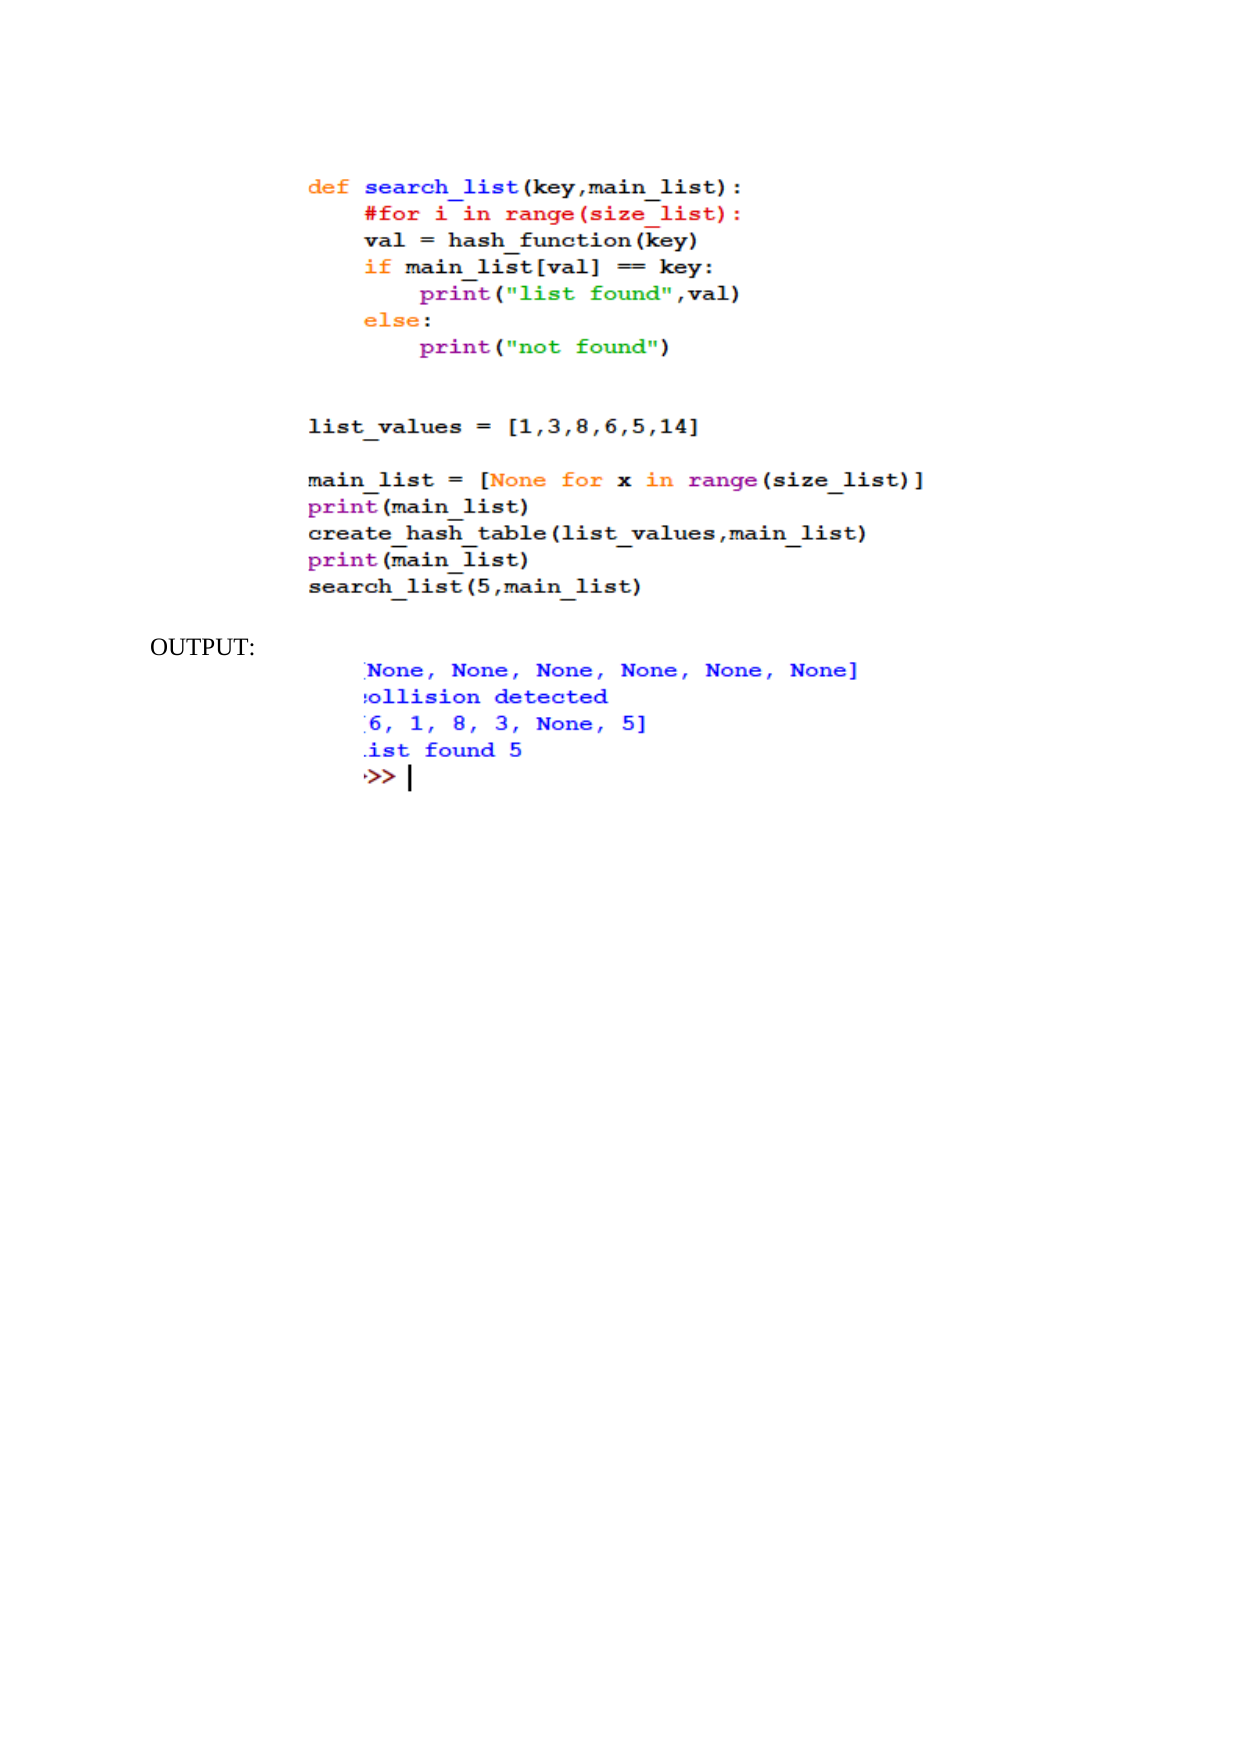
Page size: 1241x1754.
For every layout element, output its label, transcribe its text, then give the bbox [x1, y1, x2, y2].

text OUTPUT: [150, 632, 1090, 661]
picture [363, 661, 877, 801]
picture [308, 178, 932, 604]
